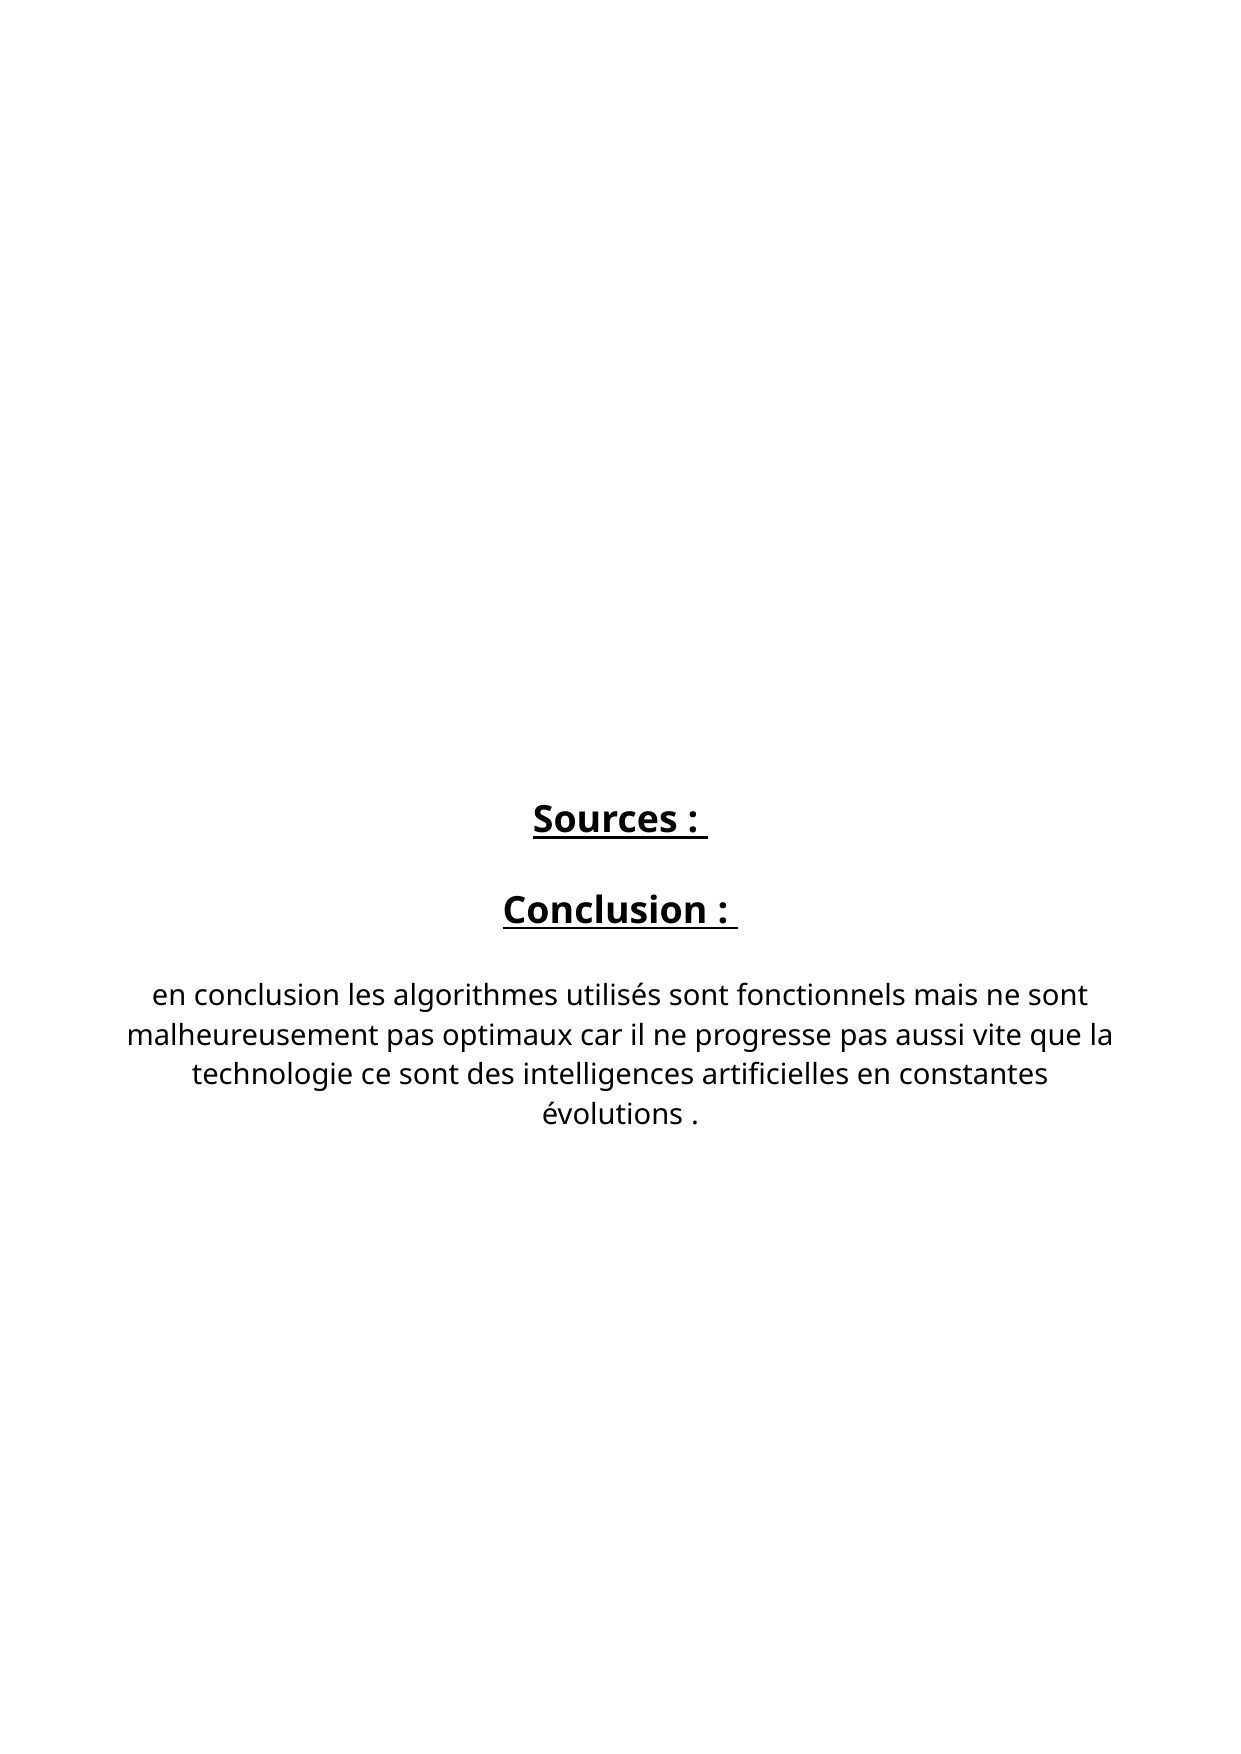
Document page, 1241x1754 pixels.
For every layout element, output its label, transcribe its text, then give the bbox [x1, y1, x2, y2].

text Sources : [118, 793, 1122, 844]
text en conclusion les algorithmes utilisés sont fonctionnels mais ne sont malheureusement pas optimaux car il ne progresse pas aussi vite que la technologie ce sont des intelligences artificielles en constantes évolutions . [118, 974, 1122, 1133]
text Conclusion : [118, 883, 1122, 934]
